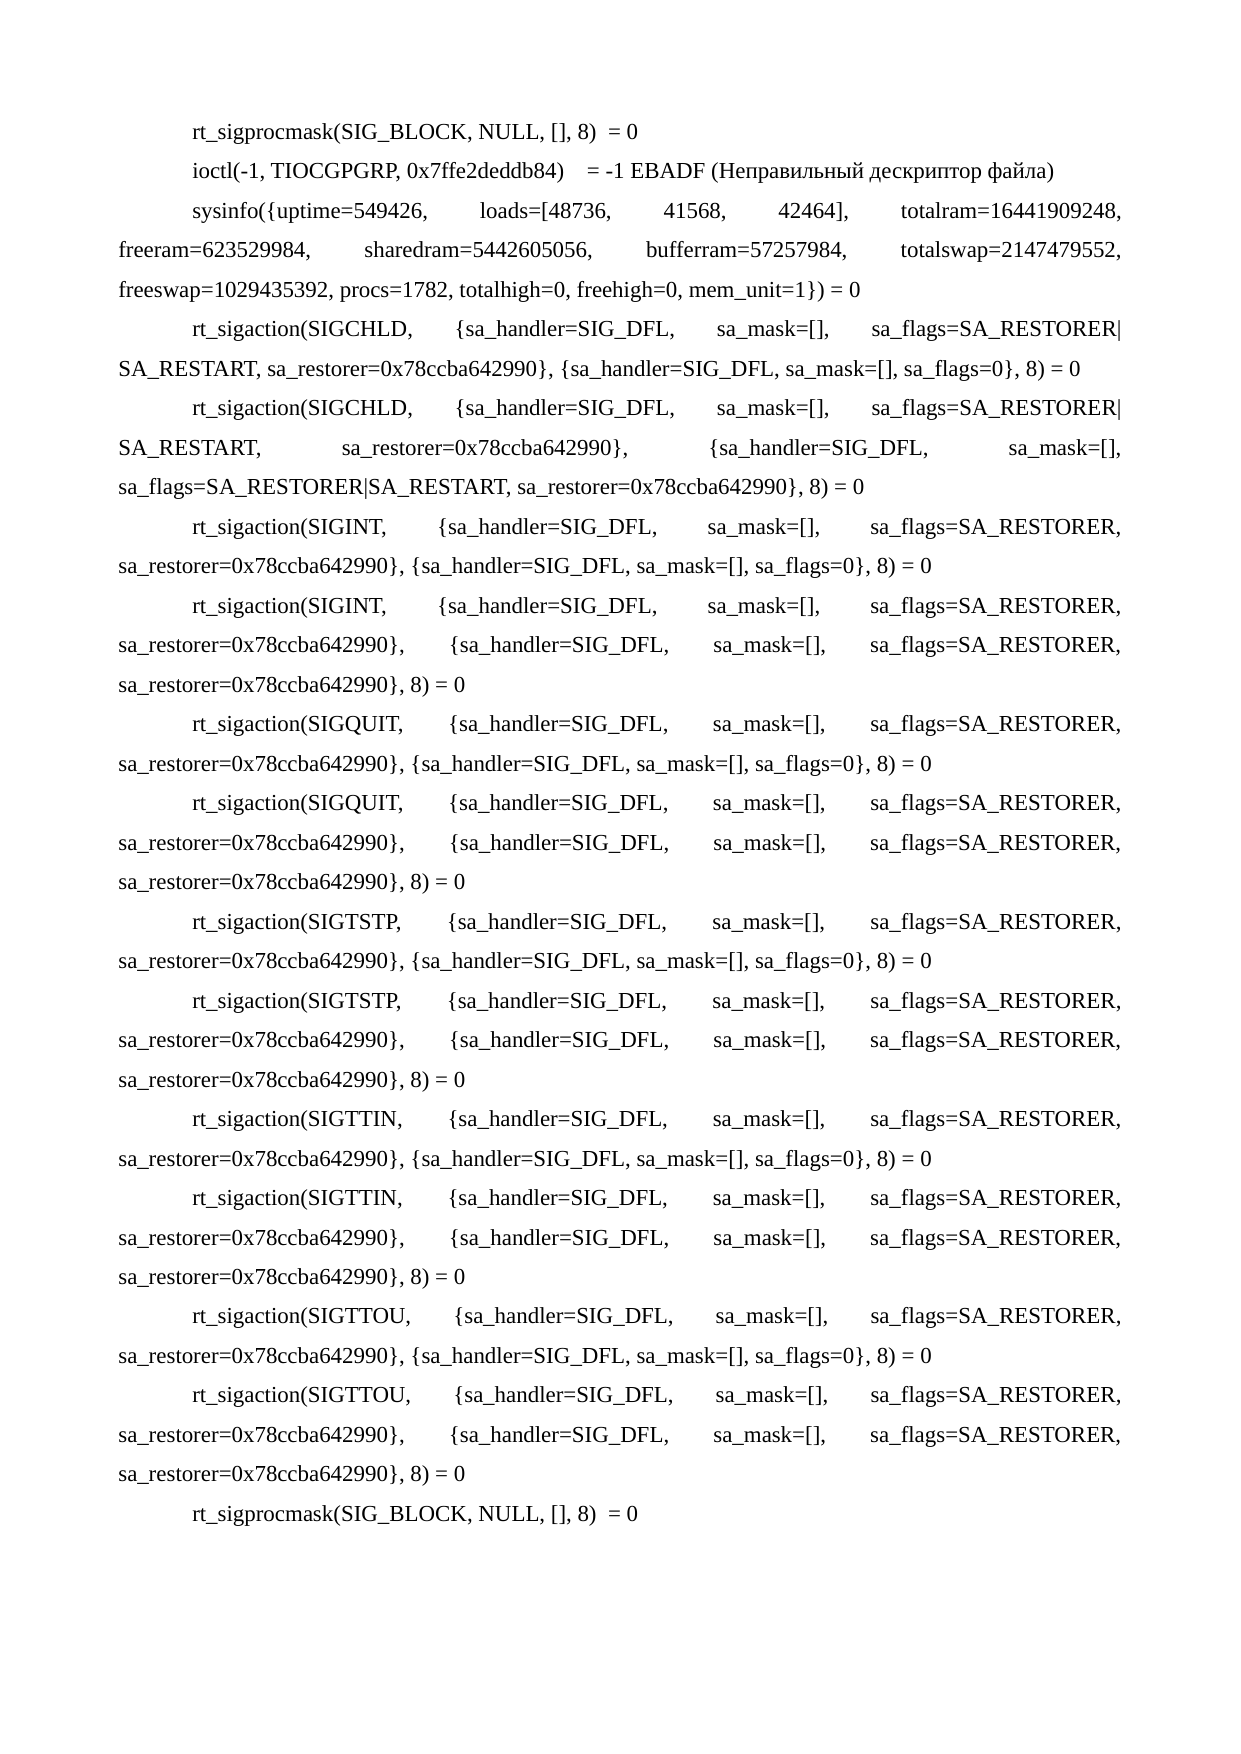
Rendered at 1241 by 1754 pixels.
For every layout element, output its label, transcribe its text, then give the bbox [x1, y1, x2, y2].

text sysinfo({uptime=549426, loads=[48736, 41568, 42464], totalram=16441909248, freeram=623529984, sharedram=5442605056, bufferram=57257984, totalswap=2147479552, freeswap=1029435392, procs=1782, totalhigh=0, freehigh=0, mem_unit=1}) = 0 [118, 197, 1122, 302]
text rt_sigaction(SIGTTOU, {sa_handler=SIG_DFL, sa_mask=[], sa_flags=SA_RESTORER, sa_restorer=0x78ccba642990}, {sa_handler=SIG_DFL, sa_mask=[], sa_flags=SA_RESTORER, sa_restorer=0x78ccba642990}, 8) = 0 [118, 1381, 1122, 1487]
text rt_sigaction(SIGTTOU, {sa_handler=SIG_DFL, sa_mask=[], sa_flags=SA_RESTORER, sa_restorer=0x78ccba642990}, {sa_handler=SIG_DFL, sa_mask=[], sa_flags=0}, 8) = 0 [118, 1302, 1122, 1368]
text rt_sigaction(SIGTTIN, {sa_handler=SIG_DFL, sa_mask=[], sa_flags=SA_RESTORER, sa_restorer=0x78ccba642990}, {sa_handler=SIG_DFL, sa_mask=[], sa_flags=0}, 8) = 0 [118, 1105, 1122, 1171]
text rt_sigaction(SIGCHLD, {sa_handler=SIG_DFL, sa_mask=[], sa_flags=SA_RESTORER|SA_RESTART, sa_restorer=0x78ccba642990}, {sa_handler=SIG_DFL, sa_mask=[], sa_flags=0}, 8) = 0 [118, 316, 1122, 381]
text rt_sigprocmask(SIG_BLOCK, NULL, [], 8) = 0 [118, 1500, 1122, 1526]
text rt_sigaction(SIGTSTP, {sa_handler=SIG_DFL, sa_mask=[], sa_flags=SA_RESTORER, sa_restorer=0x78ccba642990}, {sa_handler=SIG_DFL, sa_mask=[], sa_flags=0}, 8) = 0 [118, 908, 1122, 973]
text rt_sigaction(SIGCHLD, {sa_handler=SIG_DFL, sa_mask=[], sa_flags=SA_RESTORER|SA_RESTART, sa_restorer=0x78ccba642990}, {sa_handler=SIG_DFL, sa_mask=[], sa_flags=SA_RESTORER|SA_RESTART, sa_restorer=0x78ccba642990}, 8) = 0 [118, 394, 1122, 500]
text rt_sigaction(SIGTSTP, {sa_handler=SIG_DFL, sa_mask=[], sa_flags=SA_RESTORER, sa_restorer=0x78ccba642990}, {sa_handler=SIG_DFL, sa_mask=[], sa_flags=SA_RESTORER, sa_restorer=0x78ccba642990}, 8) = 0 [118, 987, 1122, 1092]
text rt_sigaction(SIGINT, {sa_handler=SIG_DFL, sa_mask=[], sa_flags=SA_RESTORER, sa_restorer=0x78ccba642990}, {sa_handler=SIG_DFL, sa_mask=[], sa_flags=0}, 8) = 0 [118, 513, 1122, 579]
text ioctl(-1, TIOCGPGRP, 0x7ffe2deddb84) = -1 EBADF (Неправильный дескриптор файла) [118, 158, 1122, 184]
text rt_sigaction(SIGINT, {sa_handler=SIG_DFL, sa_mask=[], sa_flags=SA_RESTORER, sa_restorer=0x78ccba642990}, {sa_handler=SIG_DFL, sa_mask=[], sa_flags=SA_RESTORER, sa_restorer=0x78ccba642990}, 8) = 0 [118, 592, 1122, 697]
text rt_sigaction(SIGQUIT, {sa_handler=SIG_DFL, sa_mask=[], sa_flags=SA_RESTORER, sa_restorer=0x78ccba642990}, {sa_handler=SIG_DFL, sa_mask=[], sa_flags=SA_RESTORER, sa_restorer=0x78ccba642990}, 8) = 0 [118, 789, 1122, 894]
text rt_sigprocmask(SIG_BLOCK, NULL, [], 8) = 0 [118, 118, 1122, 144]
text rt_sigaction(SIGTTIN, {sa_handler=SIG_DFL, sa_mask=[], sa_flags=SA_RESTORER, sa_restorer=0x78ccba642990}, {sa_handler=SIG_DFL, sa_mask=[], sa_flags=SA_RESTORER, sa_restorer=0x78ccba642990}, 8) = 0 [118, 1184, 1122, 1289]
text rt_sigaction(SIGQUIT, {sa_handler=SIG_DFL, sa_mask=[], sa_flags=SA_RESTORER, sa_restorer=0x78ccba642990}, {sa_handler=SIG_DFL, sa_mask=[], sa_flags=0}, 8) = 0 [118, 710, 1122, 776]
